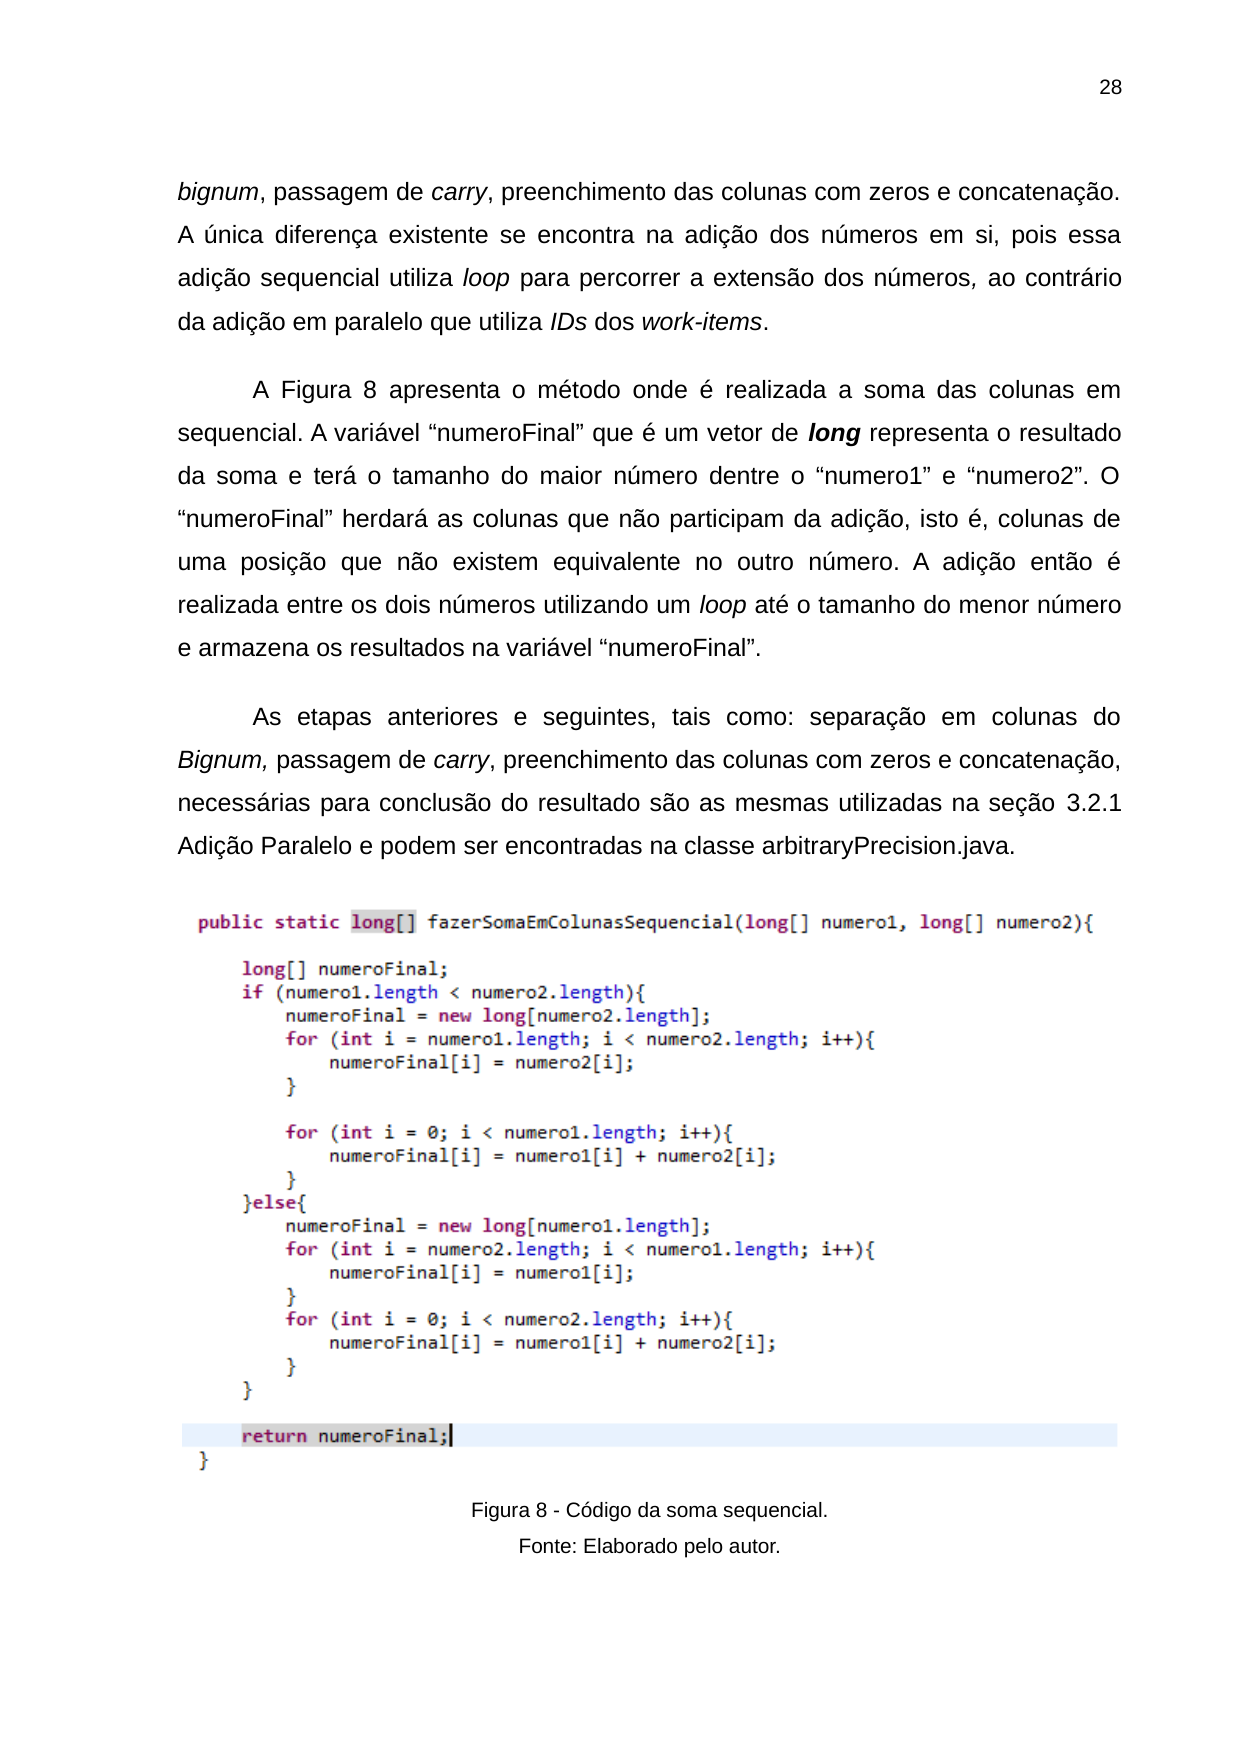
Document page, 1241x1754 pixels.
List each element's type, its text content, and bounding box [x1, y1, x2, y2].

text Fonte: Elaborado pelo autor. [177, 1534, 1122, 1558]
text As etapas anteriores e seguintes, tais como: separação em colunas do Bignum, passagem de carry, preenchimento das colunas com zeros e concatenação, necessárias para conclusão do resultado são as mesmas utilizadas na seção 3.2.1 Adição Paralelo e podem ser encontradas na classe arbitraryPrecision.java. [177, 702, 1122, 860]
text Figura 8 - Código da soma sequencial. [177, 1498, 1122, 1522]
picture [182, 899, 1118, 1486]
text A Figura 8 apresenta o método onde é realizada a soma das colunas em sequencial. A variável “numeroFinal” que é um vetor de long representa o resultado da soma e terá o tamanho do maior número dentre o “numero1” e “numero2”. O “numeroFinal” herdará as colunas que não participam da adição, isto é, colunas de uma posição que não existem equivalente no outro número. A adição então é realizada entre os dois números utilizando um loop até o tamanho do menor número e armazena os resultados na variável “numeroFinal”. [177, 375, 1122, 662]
text bignum, passagem de carry, preenchimento das colunas com zeros e concatenação. A única diferença existente se encontra na adição dos números em si, pois essa adição sequencial utiliza loop para percorrer a extensão dos números, ao contrário da adição em paralelo que utiliza IDs dos work-items. [177, 177, 1122, 335]
